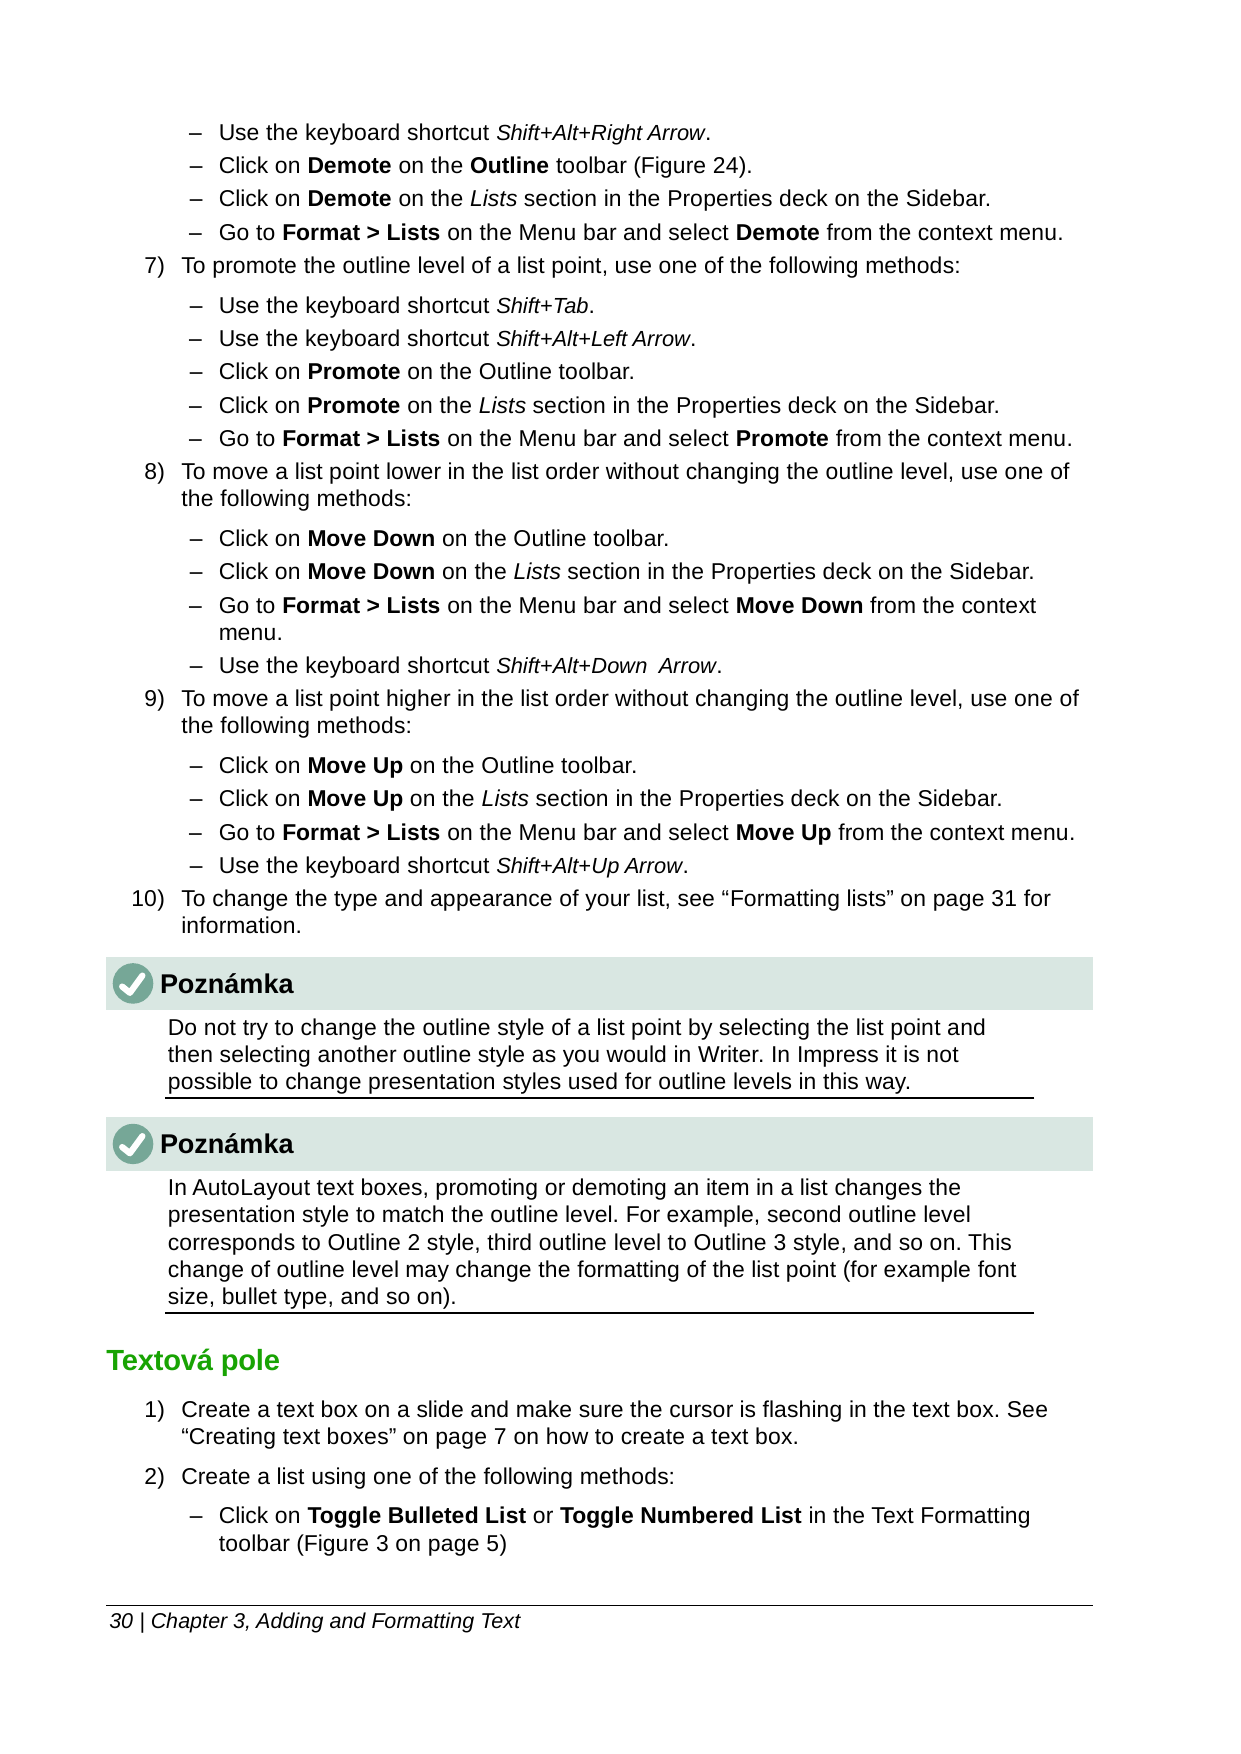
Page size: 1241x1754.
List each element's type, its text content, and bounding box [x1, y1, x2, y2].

list Use the keyboard shortcut Shift+Alt+Down Arrow. [189, 651, 1093, 678]
subtitle Poznámka [106, 1117, 1093, 1171]
list Click on Toggle Bulleted List or Toggle Numbered List in the Text Formatting toolbar (Figure 3 on page 5) [189, 1502, 1093, 1556]
list Click on Move Up on the Lists section in the Properties deck on the Sidebar. [189, 785, 1093, 812]
list Click on Demote on the Lists section in the Properties deck on the Sidebar. [189, 185, 1093, 212]
list Click on Promote on the Outline toolbar. [189, 358, 1093, 385]
list Create a text box on a slide and make sure the cursor is flashing in the text box. See “Creating text boxes” on page 7 on how to create a text box. [164, 1396, 1093, 1450]
list Use the keyboard shortcut Shift+Alt+Up Arrow. [189, 851, 1093, 878]
list Go to Format > Lists on the Menu bar and select Move Down from the context menu. [189, 591, 1093, 645]
list Click on Move Down on the Lists section in the Properties deck on the Sidebar. [189, 558, 1093, 585]
list To promote the outline level of a list point, use one of the following methods: [164, 251, 1093, 278]
list To move a list point higher in the list order without changing the outline level, use one of the following methods: [164, 685, 1093, 739]
list Go to Format > Lists on the Menu bar and select Demote from the context menu. [189, 218, 1093, 245]
subtitle Textová pole [106, 1343, 1093, 1377]
list Use the keyboard shortcut Shift+Alt+Right Arrow. [189, 118, 1093, 145]
list Click on Move Down on the Outline toolbar. [189, 524, 1093, 551]
list Go to Format > Lists on the Menu bar and select Move Up from the context menu. [189, 818, 1093, 845]
list To change the type and appearance of your list, see “Formatting lists” on page 31 for information. [164, 885, 1093, 939]
text In AutoLayout text boxes, promoting or demoting an item in a list changes the presentation style to match the outline level. For example, second outline level corresponds to Outline 2 style, third outline level to Outline 3 style, and so on. This change of outline level may change the formatting of the list point (for example font size, bullet type, and so on). [164, 1171, 1034, 1314]
list To move a list point lower in the list order without changing the outline level, use one of the following methods: [164, 458, 1093, 512]
list Use the keyboard shortcut Shift+Tab. [189, 291, 1093, 318]
list Click on Promote on the Lists section in the Properties deck on the Sidebar. [189, 391, 1093, 418]
list Create a list using one of the following methods: [164, 1462, 1093, 1489]
list Use the keyboard shortcut Shift+Alt+Left Arrow. [189, 324, 1093, 351]
text Do not try to change the outline style of a list point by selecting the list point and then selecting another outline style as you would in Writer. In Impress it is not possible to change presentation styles used for outline levels in this way. [164, 1010, 1034, 1099]
list Go to Format > Lists on the Menu bar and select Promote from the context menu. [189, 424, 1093, 451]
subtitle Poznámka [106, 957, 1093, 1010]
list Click on Move Up on the Outline toolbar. [189, 751, 1093, 778]
list Click on Demote on the Outline toolbar (Figure 24). [189, 151, 1093, 178]
